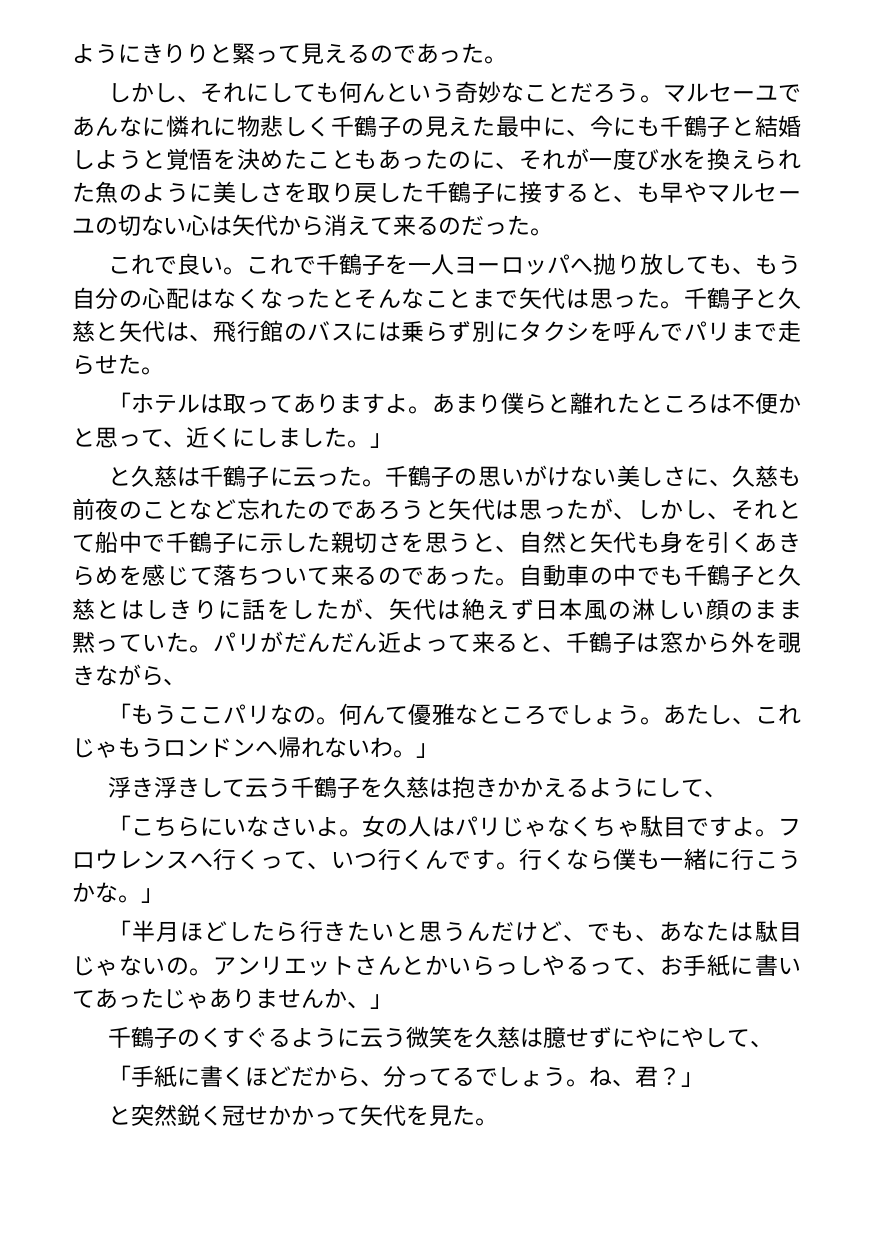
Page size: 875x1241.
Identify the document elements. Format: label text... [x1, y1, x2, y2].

text 「もうここパリなの。何んて優雅なところでしょう。あたし、これじゃもうロンドンへ帰れないわ。」 [72, 697, 802, 763]
text と突然鋭く冠せかかって矢代を見た。 [72, 1098, 802, 1131]
text 「ホテルは取ってありますよ。あまり僕らと離れたところは不便かと思って、近くにしました。」 [72, 386, 802, 453]
text ようにきりりと緊って見えるのであった。 [72, 36, 802, 69]
text しかし、それにしても何んという奇妙なことだろう。マルセーユであんなに憐れに物悲しく千鶴子の見えた最中に、今にも千鶴子と結婚しようと覚悟を決めたこともあったのに、それが一度び水を換えられた魚のように美しさを取り戻した千鶴子に接すると、も早やマルセーユの切ない心は矢代から消えて来るのだった。 [72, 75, 802, 241]
text これで良い。これで千鶴子を一人ヨーロッパへ抛り放しても、もう自分の心配はなくなったとそんなことまで矢代は思った。千鶴子と久慈と矢代は、飛行館のバスには乗らず別にタクシを呼んでパリまで走らせた。 [72, 247, 802, 380]
text 「半月ほどしたら行きたいと思うんだけど、でも、あなたは駄目じゃないの。アンリエットさんとかいらっしやるって、お手紙に書いてあったじゃありませんか、」 [72, 914, 802, 1014]
text と久慈は千鶴子に云った。千鶴子の思いがけない美しさに、久慈も前夜のことなど忘れたのであろうと矢代は思ったが、しかし、それとて船中で千鶴子に示した親切さを思うと、自然と矢代も身を引くあきらめを感じて落ちついて来るのであった。自動車の中でも千鶴子と久慈とはしきりに話をしたが、矢代は絶えず日本風の淋しい顔のまま黙っていた。パリがだんだん近よって来ると、千鶴子は窓から外を覗きながら、 [72, 458, 802, 691]
text 千鶴子のくすぐるように云う微笑を久慈は臆せずにやにやして、 [72, 1020, 802, 1053]
text 「こちらにいなさいよ。女の人はパリじゃなくちゃ駄目ですよ。フロウレンスへ行くって、いつ行くんです。行くなら僕も一緒に行こうかな。」 [72, 809, 802, 908]
text 浮き浮きして云う千鶴子を久慈は抱きかかえるようにして、 [72, 769, 802, 803]
text 「手紙に書くほどだから、分ってるでしょう。ね、君？」 [72, 1059, 802, 1092]
